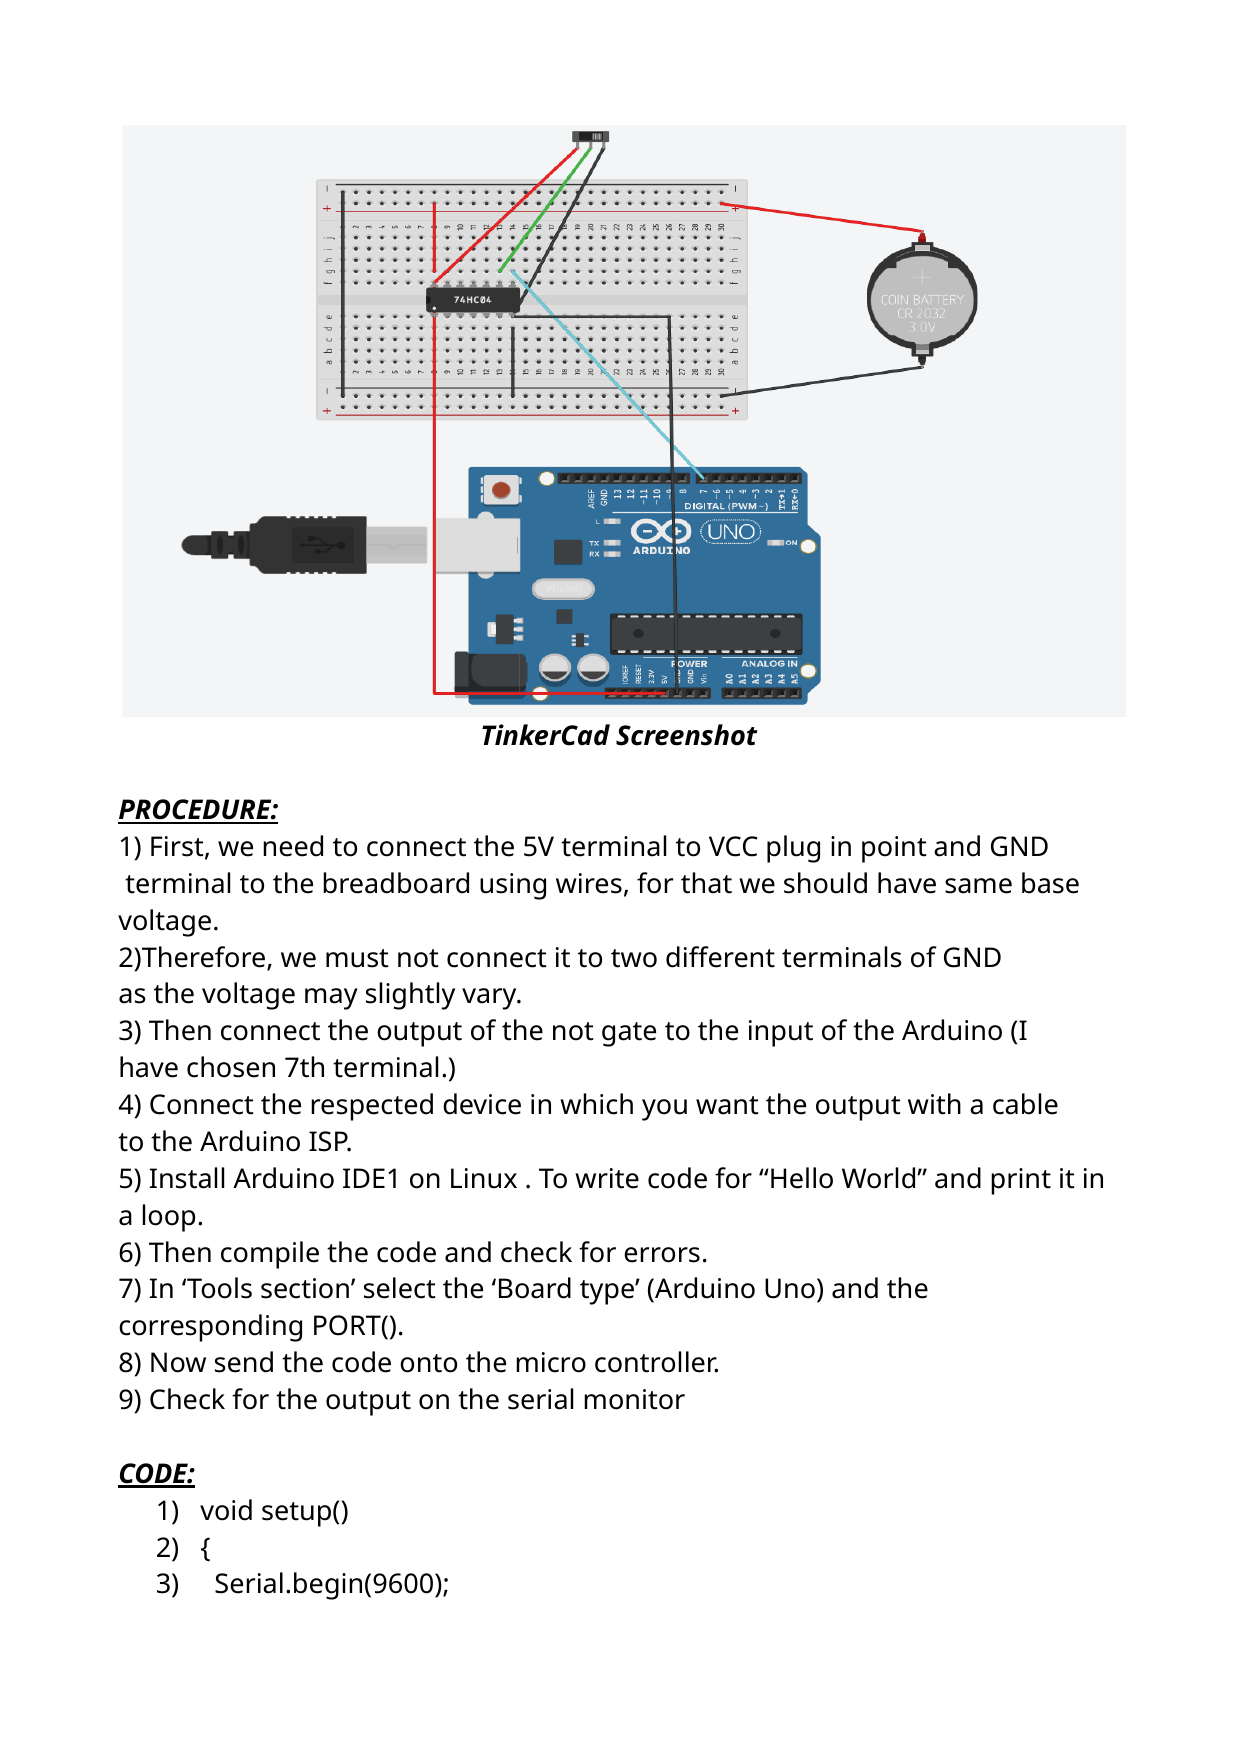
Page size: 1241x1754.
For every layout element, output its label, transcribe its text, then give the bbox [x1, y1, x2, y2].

text 2)Therefore, we must not connect it to two different terminals of GND [118, 938, 1122, 975]
text voltage. [118, 901, 1122, 938]
text 5) Install Arduino IDE1 on Linux . To write code for “Hello World” and print it in a loop. [118, 1159, 1122, 1233]
text TinkerCad Screenshot [118, 118, 1122, 754]
text have chosen 7th terminal.) [118, 1049, 1122, 1086]
list void setup() [156, 1491, 1122, 1528]
text to the Arduino ISP. [118, 1122, 1122, 1159]
text 9) Check for the output on the serial monitor [118, 1381, 1122, 1417]
text PROCEDURE: [118, 791, 1122, 827]
text corresponding PORT(). [118, 1307, 1122, 1344]
text 3) Then connect the output of the not gate to the input of the Arduino (I [118, 1012, 1122, 1049]
text 8) Now send the code onto the micro controller. [118, 1344, 1122, 1381]
text 1) First, we need to connect the 5V terminal to VCC plug in point and GND [118, 827, 1122, 864]
text 7) In ‘Tools section’ select the ‘Board type’ (Arduino Uno) and the [118, 1270, 1122, 1307]
picture [122, 125, 1127, 717]
list Serial.begin(9600); [156, 1565, 1122, 1602]
text CODE: [118, 1454, 1122, 1491]
text terminal to the breadboard using wires, for that we should have same base [118, 864, 1122, 901]
list { [156, 1528, 1122, 1565]
text 6) Then compile the code and check for errors. [118, 1233, 1122, 1270]
text as the voltage may slightly vary. [118, 975, 1122, 1012]
text 4) Connect the respected device in which you want the output with a cable [118, 1086, 1122, 1122]
